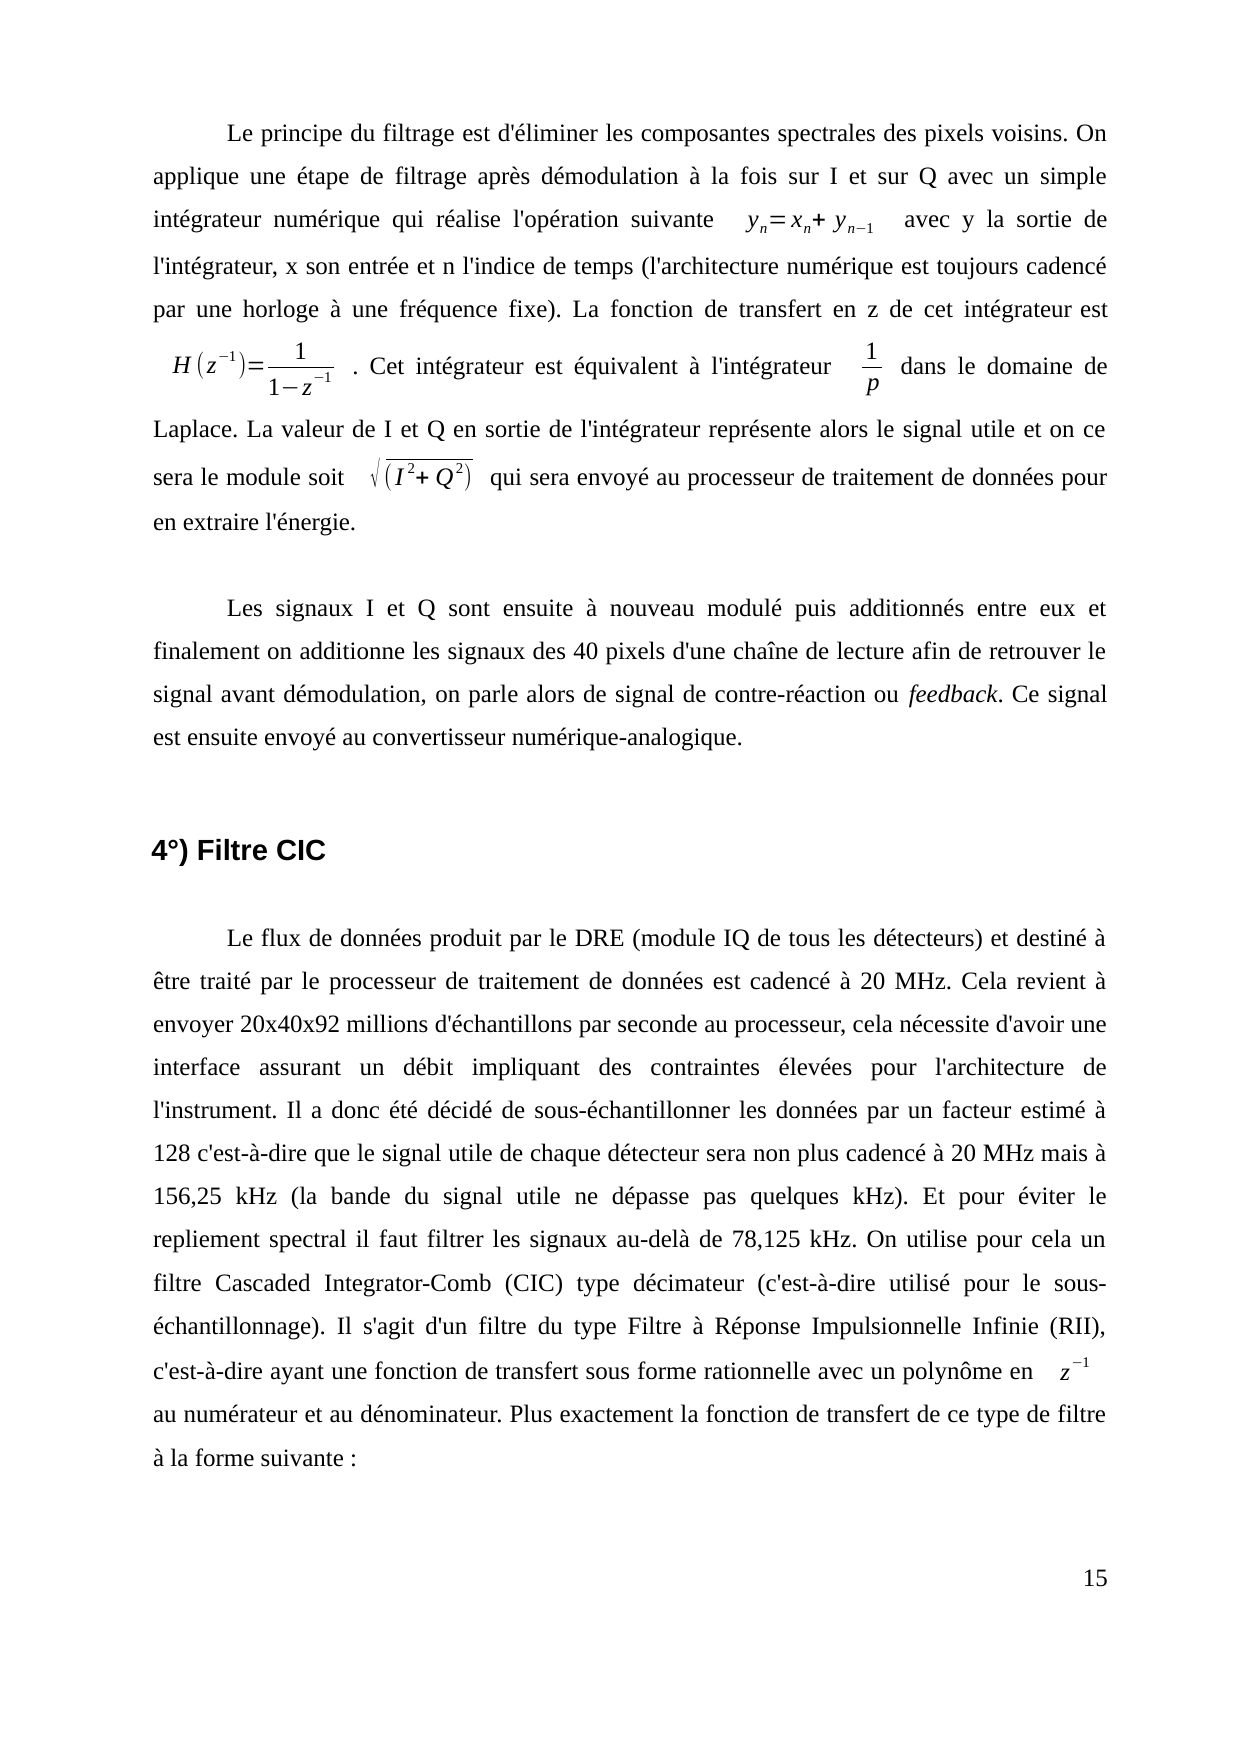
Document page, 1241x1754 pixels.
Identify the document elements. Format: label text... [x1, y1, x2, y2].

text Les signaux I et Q sont ensuite à nouveau modulé puis additionnés entre eux et finalement on additionne les signaux des 40 pixels d'une chaîne de lecture afin de retrouver le signal avant démodulation, on parle alors de signal de contre-réaction ou feedback. Ce signal est ensuite envoyé au convertisseur numérique-analogique. [153, 593, 1108, 751]
text Le flux de données produit par le DRE (module IQ de tous les détecteurs) et destiné à être traité par le processeur de traitement de données est cadencé à 20 MHz. Cela revient à envoyer 20x40x92 millions d'échantillons par seconde au processeur, cela nécessite d'avoir une interface assurant un débit impliquant des contraintes élevées pour l'architecture de l'instrument. Il a donc été décidé de sous-échantillonner les données par un facteur estimé à 128 c'est-à-dire que le signal utile de chaque détecteur sera non plus cadencé à 20 MHz mais à 156,25 kHz (la bande du signal utile ne dépasse pas quelques kHz). Et pour éviter le repliement spectral il faut filtrer les signaux au-delà de 78,125 kHz. On utilise pour cela un filtre Cascaded Integrator-Comb (CIC) type décimateur (c'est-à-dire utilisé pour le sous-échantillonnage). Il s'agit d'un filtre du type Filtre à Réponse Impulsionnelle Infinie (RII), c'est-à-dire ayant une fonction de transfert sous forme rationnelle avec un polynôme en au numérateur et au dénominateur. Plus exactement la fonction de transfert de ce type de filtre à la forme suivante : [153, 923, 1108, 1471]
text Le principe du filtrage est d'éliminer les composantes spectrales des pixels voisins. On applique une étape de filtrage après démodulation à la fois sur I et sur Q avec un simple intégrateur numérique qui réalise l'opération suivante avec y la sortie de l'intégrateur, x son entrée et n l'indice de temps (l'architecture numérique est toujours cadencé par une horloge à une fréquence fixe). La fonction de transfert en z de cet intégrateur est. Cet intégrateur est équivalent à l'intégrateur dans le domaine de Laplace. La valeur de I et Q en sortie de l'intégrateur représente alors le signal utile et on ce sera le module soit qui sera envoyé au processeur de traitement de données pour en extraire l'énergie. [153, 118, 1108, 535]
subtitle 4°) Filtre CIC [151, 833, 1108, 867]
